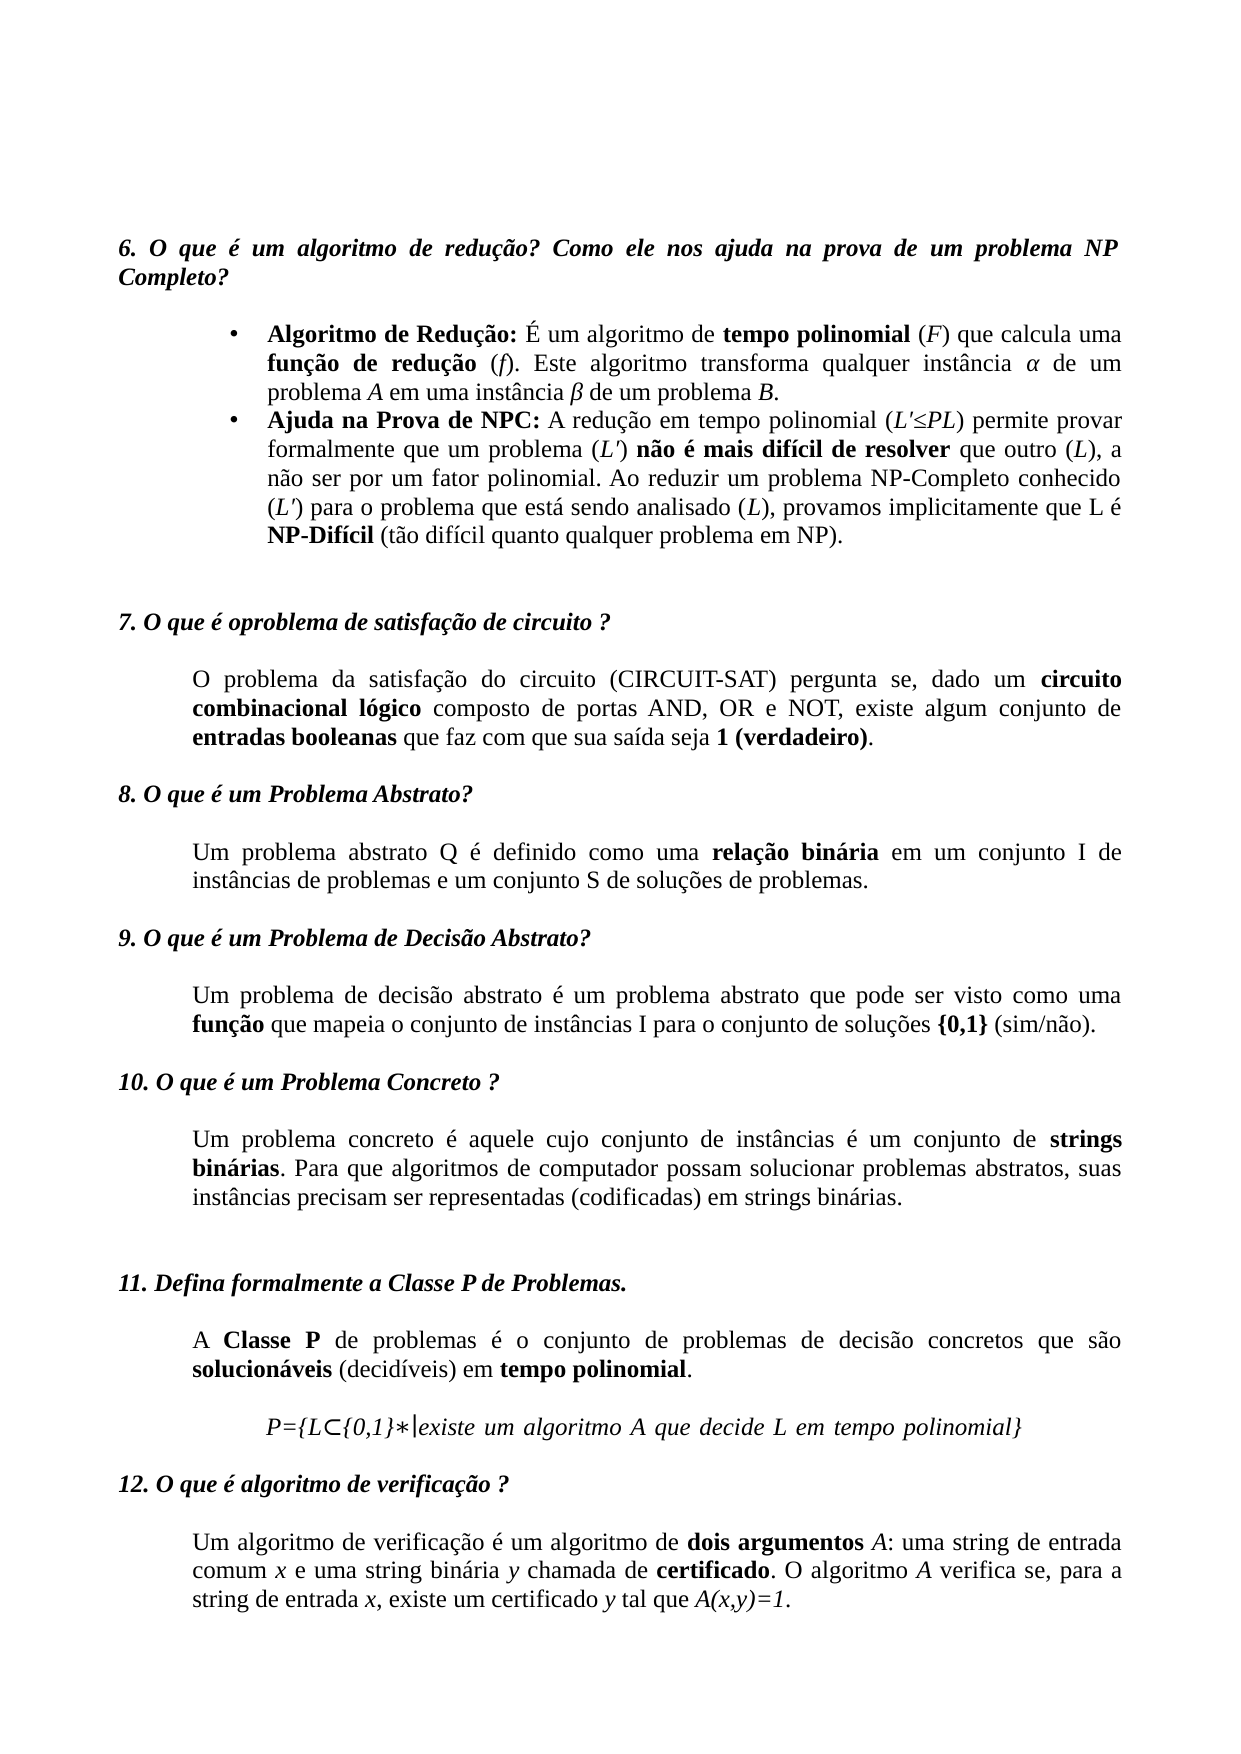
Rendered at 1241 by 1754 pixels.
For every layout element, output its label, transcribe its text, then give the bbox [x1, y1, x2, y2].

text 10. O que é um Problema Concreto ? [118, 1067, 1122, 1096]
text 11. Defina formalmente a Classe P de Problemas. [118, 1268, 1122, 1297]
list Algoritmo de Redução: É um algoritmo de tempo polinomial (F) que calcula uma função de redução (f). Este algoritmo transforma qualquer instância α de um problema A em uma instância β de um problema B. [229, 319, 1122, 406]
text Um algoritmo de verificação é um algoritmo de dois argumentos A: uma string de entrada comum x e uma string binária y chamada de certificado. O algoritmo A verifica se, para a string de entrada x, existe um certificado y tal que A(x,y)=1. [192, 1527, 1122, 1613]
text A Classe P de problemas é o conjunto de problemas de decisão concretos que são solucionáveis (decidíveis) em tempo polinomial. [192, 1326, 1122, 1383]
list Ajuda na Prova de NPC: A redução em tempo polinomial (L′≤P​L) permite provar formalmente que um problema (L′) não é mais difícil de resolver que outro (L), a não ser por um fator polinomial. Ao reduzir um problema NP-Completo conhecido (L′) para o problema que está sendo analisado (L), provamos implicitamente que L é NP-Difícil (tão difícil quanto qualquer problema em NP). [229, 406, 1122, 549]
text 8. O que é um Problema Abstrato? [118, 779, 1122, 808]
text 6. O que é um algoritmo de redução? Como ele nos ajuda na prova de um problema NP Completo? [118, 233, 1122, 291]
text 9. O que é um Problema de Decisão Abstrato? [118, 923, 1122, 952]
text P={L⊂{0,1}∗∣existe um algoritmo A que decide L em tempo polinomial} [266, 1412, 1122, 1441]
text 12. O que é algoritmo de verificação ? [118, 1469, 1122, 1498]
text Um problema abstrato Q é definido como uma relação binária em um conjunto I de instâncias de problemas e um conjunto S de soluções de problemas. [192, 837, 1122, 894]
text Um problema de decisão abstrato é um problema abstrato que pode ser visto como uma função que mapeia o conjunto de instâncias I para o conjunto de soluções {0,1} (sim/não). [192, 981, 1122, 1038]
text O problema da satisfação do circuito (CIRCUIT-SAT) pergunta se, dado um circuito combinacional lógico composto de portas AND, OR e NOT, existe algum conjunto de entradas booleanas que faz com que sua saída seja 1 (verdadeiro). [192, 664, 1122, 751]
text 7. O que é oproblema de satisfação de circuito ? [118, 607, 1122, 636]
text Um problema concreto é aquele cujo conjunto de instâncias é um conjunto de strings binárias. Para que algoritmos de computador possam solucionar problemas abstratos, suas instâncias precisam ser representadas (codificadas) em strings binárias. [192, 1124, 1122, 1211]
